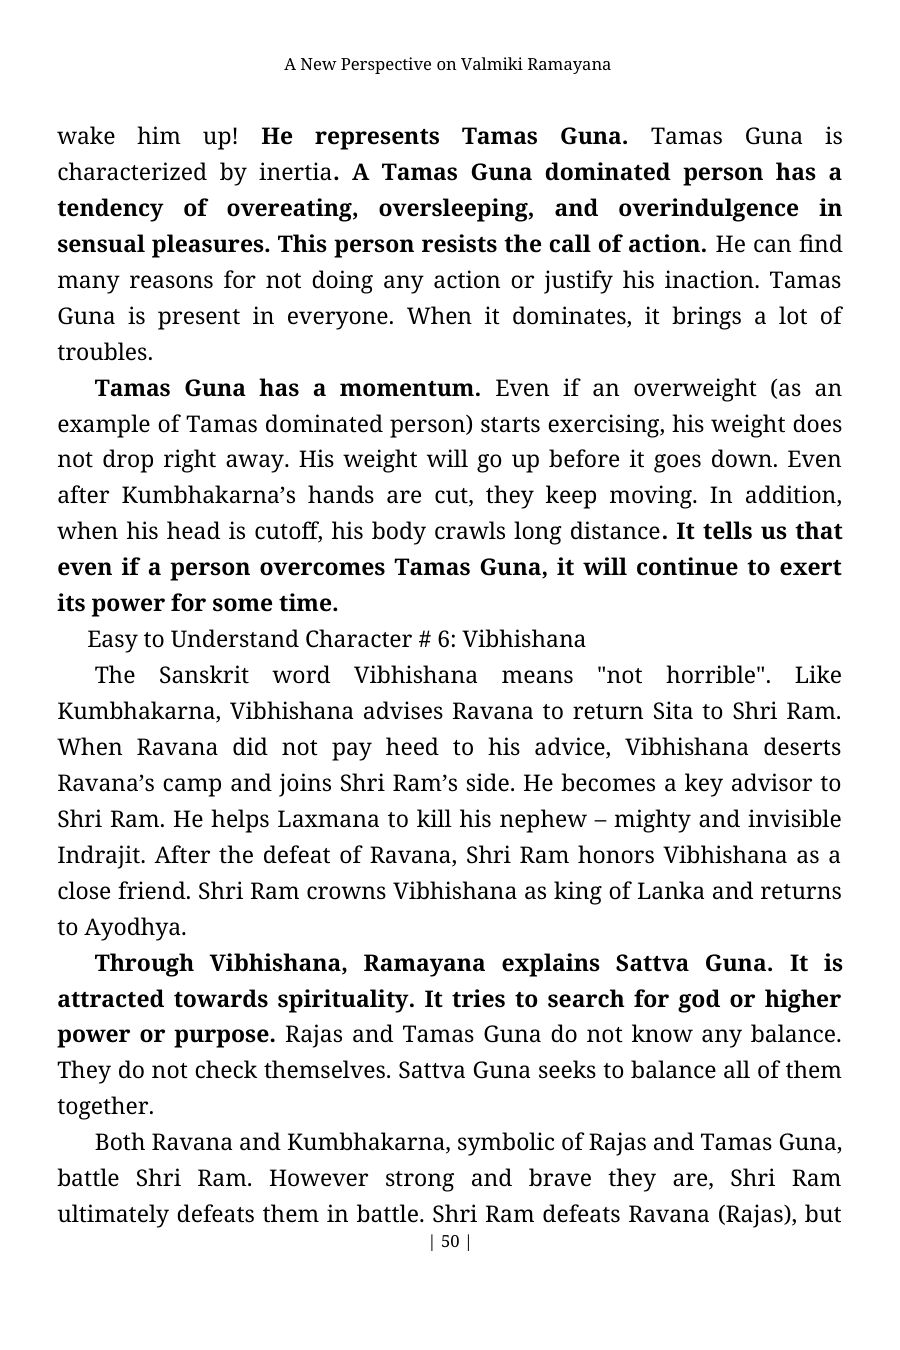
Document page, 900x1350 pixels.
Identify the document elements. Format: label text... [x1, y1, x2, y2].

text Through Vibhishana, Ramayana explains Sattva Guna. It is attracted towards spirituality. It tries to search for god or higher power or purpose. Rajas and Tamas Guna do not know any balance. They do not check themselves. Sattva Guna seeks to balance all of them together. [57, 947, 843, 1122]
text wake him up! He represents Tamas Guna. Tamas Guna is characterized by inertia. A Tamas Guna dominated person has a tendency of overeating, oversleeping, and overindulgence in sensual pleasures. This person resists the call of action. He can find many reasons for not doing any action or justify his inaction. Tamas Guna is present in everyone. When it dominates, it brings a lot of troubles. [57, 120, 843, 367]
text The Sanskrit word Vibhishana means "not horrible". Like Kumbhakarna, Vibhishana advises Ravana to return Sita to Shri Ram. When Ravana did not pay heed to his advice, Vibhishana deserts Ravana’s camp and joins Shri Ram’s side. He becomes a key advisor to Shri Ram. He helps Laxmana to kill his nephew – mighty and invisible Indrajit. After the defeat of Ravana, Shri Ram honors Vibhishana as a close friend. Shri Ram crowns Vibhishana as king of Lanka and returns to Ayodhya. [57, 659, 843, 942]
text Tamas Guna has a momentum. Even if an overweight (as an example of Tamas dominated person) starts exercising, his weight does not drop right away. His weight will go up before it goes down. Even after Kumbhakarna’s hands are cut, they keep moving. In addition, when his head is cutoff, his body crawls long distance. It tells us that even if a person overcomes Tamas Guna, it will continue to exert its power for some time. [57, 372, 843, 618]
subtitle Easy to Understand Character # 6: Vibhishana [57, 623, 843, 654]
text Both Ravana and Kumbhakarna, symbolic of Rajas and Tamas Guna, battle Shri Ram. However strong and brave they are, Shri Ram ultimately defeats them in battle. Shri Ram defeats Ravana (Rajas), but [57, 1126, 843, 1229]
